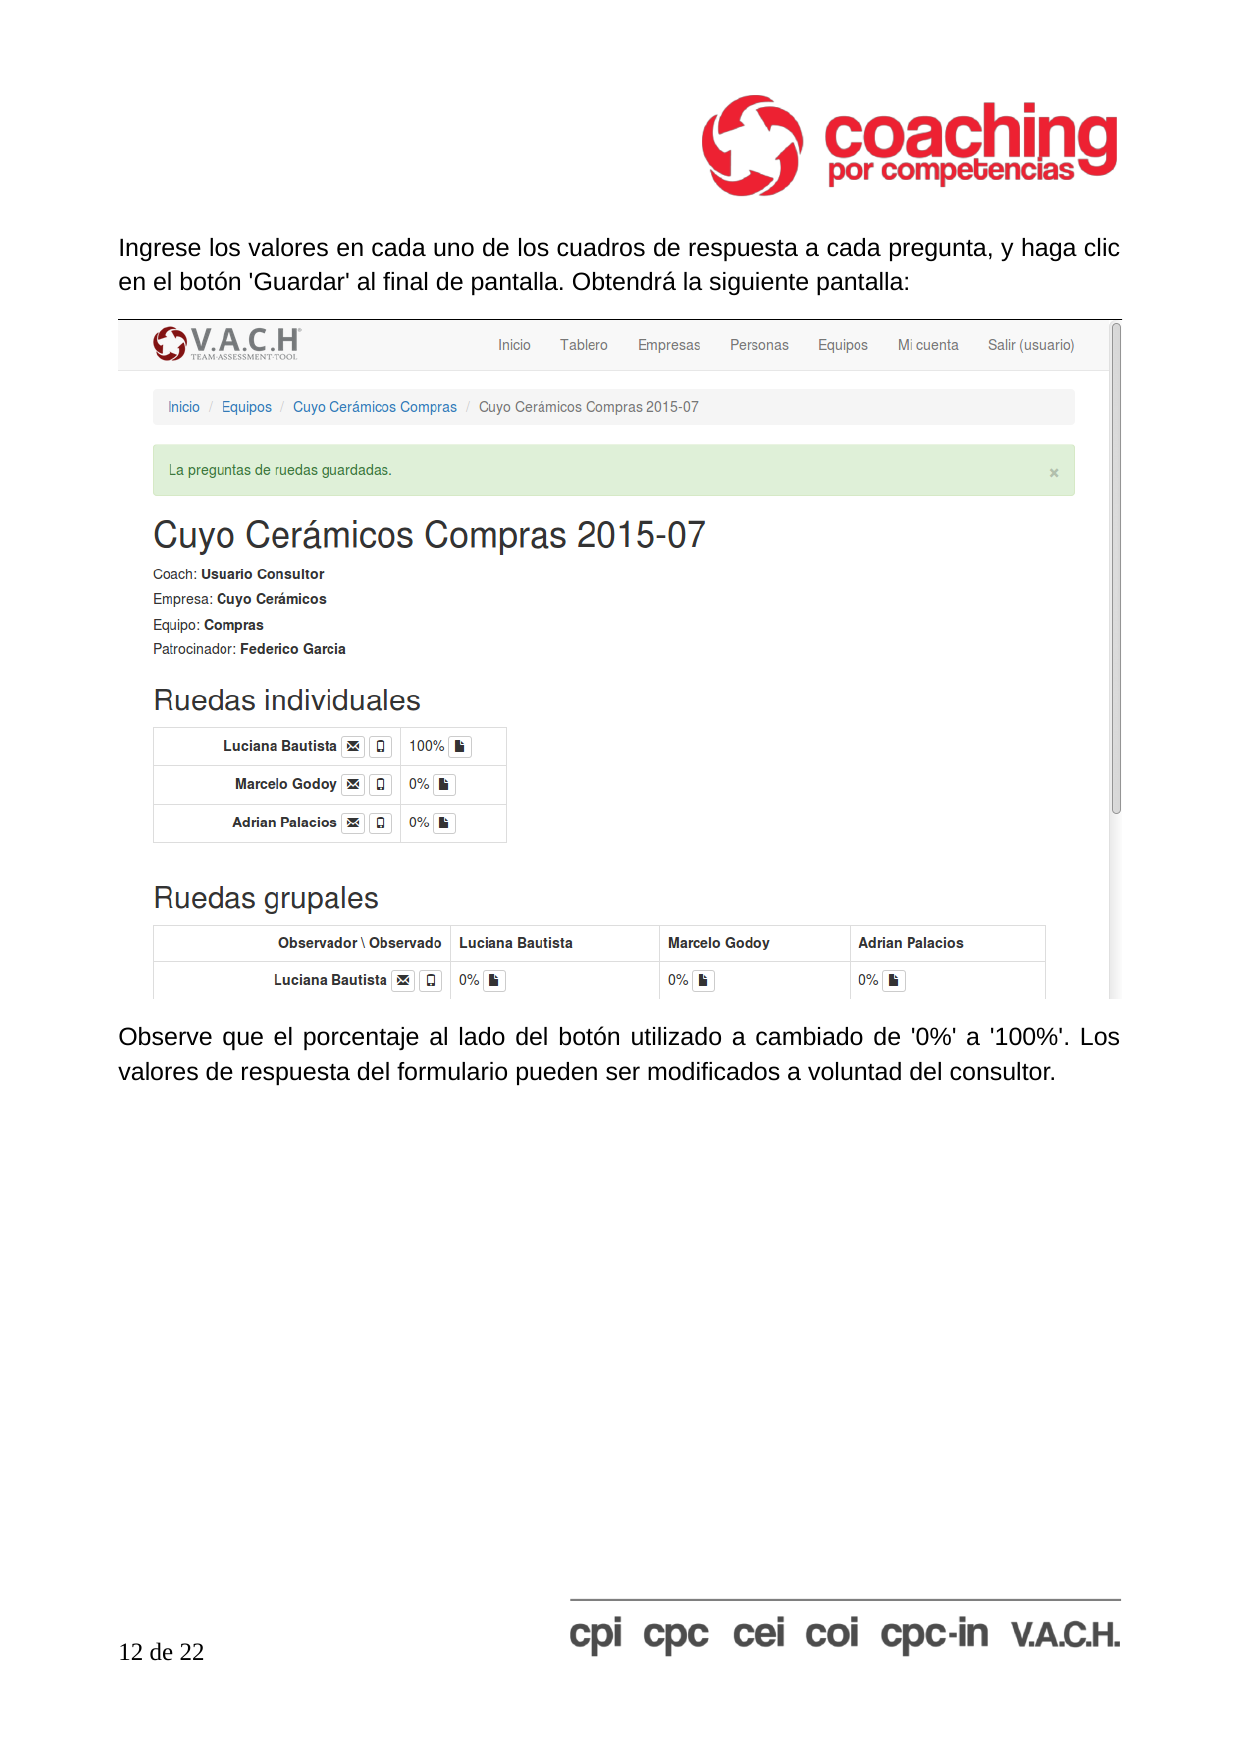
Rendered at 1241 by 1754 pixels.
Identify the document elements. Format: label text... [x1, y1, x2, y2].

picture [695, 88, 1123, 203]
text Observe que el porcentaje al lado del botón utilizado a cambiado de '0%' a '100%'. Los valores de respuesta del formulario pueden ser modificados a voluntad del consultor. [118, 1022, 1122, 1086]
text Ingrese los valores en cada uno de los cuadros de respuesta a cada pregunta, y haga clic en el botón 'Guardar' al final de pantalla. Obtendrá la siguiente pantalla: [118, 232, 1122, 296]
picture [118, 319, 1123, 999]
picture [565, 1597, 1123, 1660]
